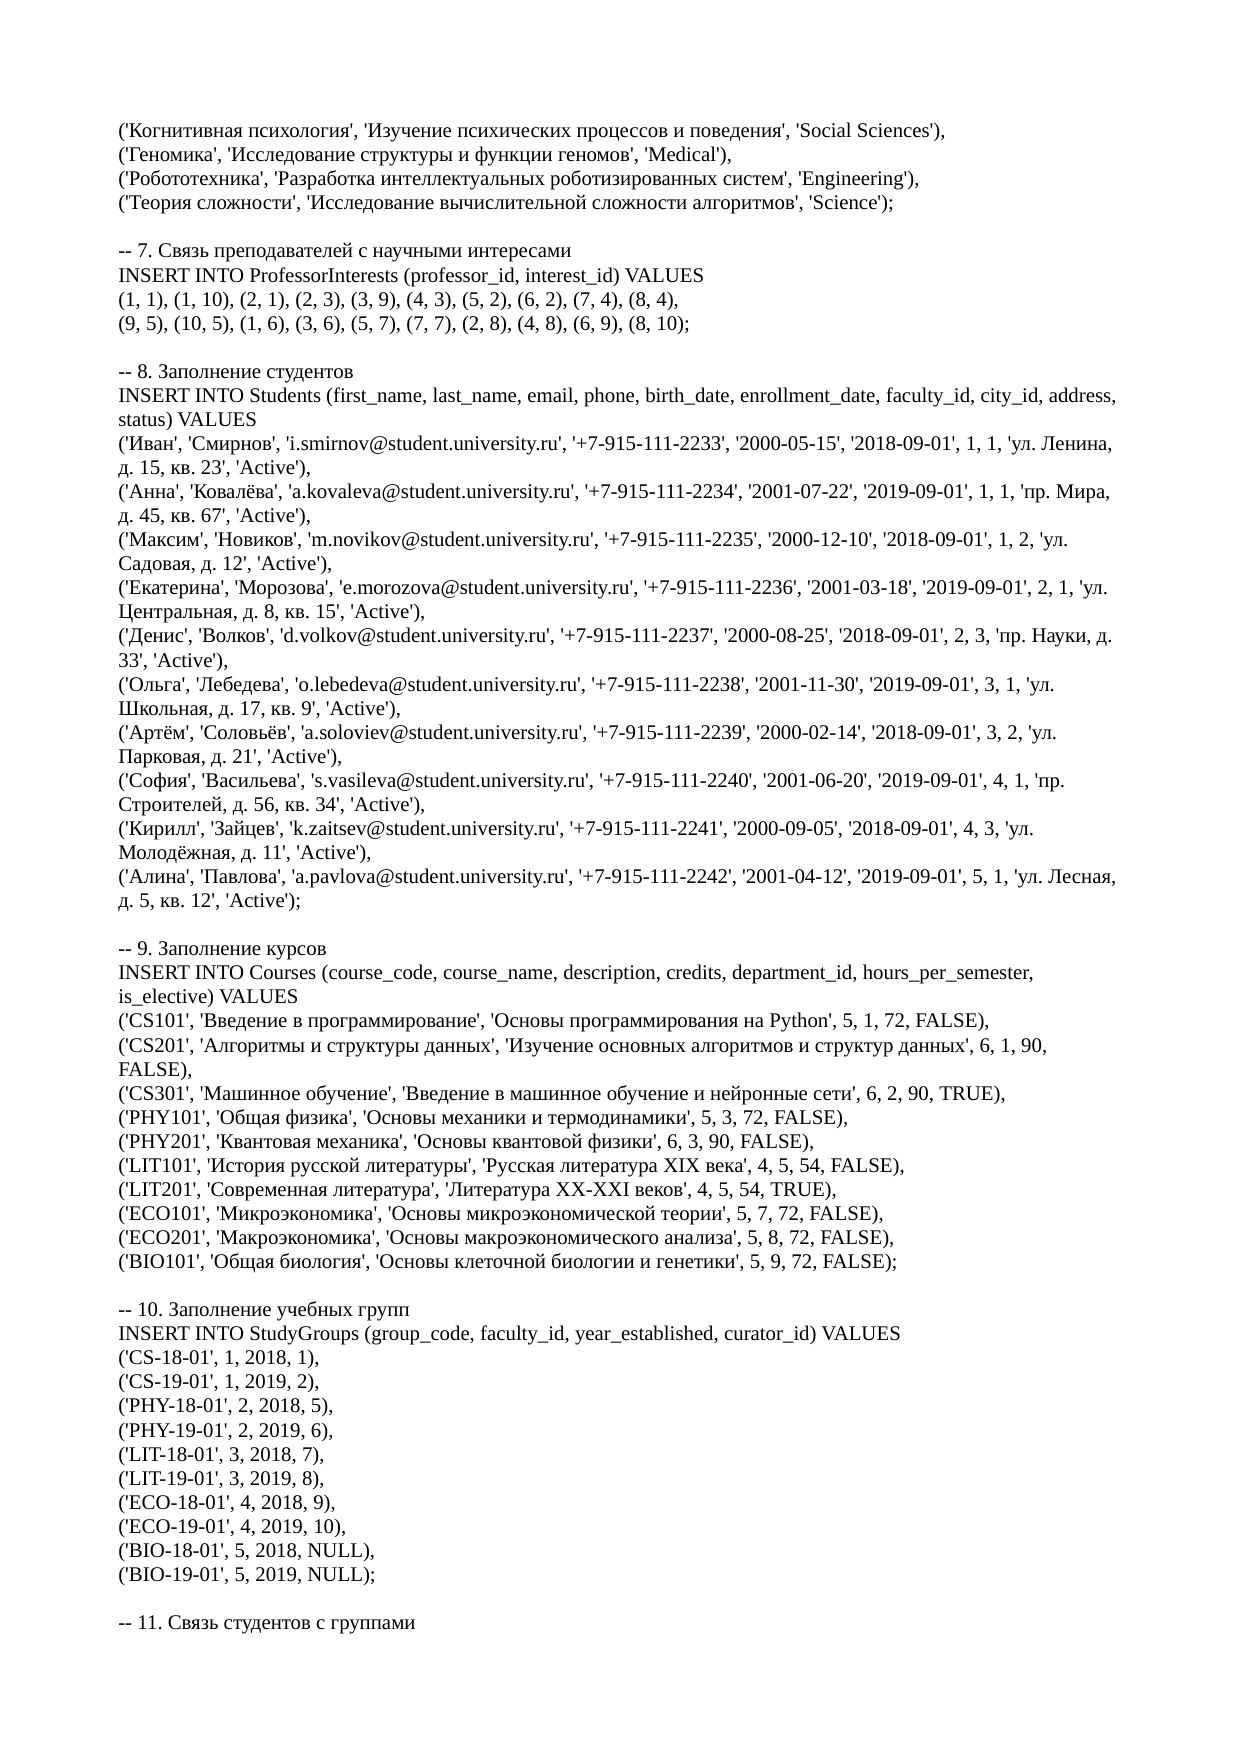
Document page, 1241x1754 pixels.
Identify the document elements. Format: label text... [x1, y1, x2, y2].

text ('CS201', 'Алгоритмы и структуры данных', 'Изучение основных алгоритмов и структур данных', 6, 1, 90, FALSE), [118, 1032, 1122, 1081]
text ('Робототехника', 'Разработка интеллектуальных роботизированных систем', 'Engineering'), [118, 166, 1122, 190]
text ('CS101', 'Введение в программирование', 'Основы программирования на Python', 5, 1, 72, FALSE), [118, 1008, 1122, 1032]
text ('Кирилл', 'Зайцев', 'k.zaitsev@student.university.ru', '+7-915-111-2241', '2000-09-05', '2018-09-01', 4, 3, 'ул. Молодёжная, д. 11', 'Active'), [118, 816, 1122, 864]
text ('Когнитивная психология', 'Изучение психических процессов и поведения', 'Social Sciences'), [118, 118, 1122, 142]
text ('Анна', 'Ковалёва', 'a.kovaleva@student.university.ru', '+7-915-111-2234', '2001-07-22', '2019-09-01', 1, 1, 'пр. Мира, д. 45, кв. 67', 'Active'), [118, 479, 1122, 527]
text -- 10. Заполнение учебных групп [118, 1297, 1122, 1321]
text (9, 5), (10, 5), (1, 6), (3, 6), (5, 7), (7, 7), (2, 8), (4, 8), (6, 9), (8, 10); [118, 311, 1122, 335]
text ('Иван', 'Смирнов', 'i.smirnov@student.university.ru', '+7-915-111-2233', '2000-05-15', '2018-09-01', 1, 1, 'ул. Ленина, д. 15, кв. 23', 'Active'), [118, 431, 1122, 479]
text ('PHY101', 'Общая физика', 'Основы механики и термодинамики', 5, 3, 72, FALSE), [118, 1105, 1122, 1129]
text ('Максим', 'Новиков', 'm.novikov@student.university.ru', '+7-915-111-2235', '2000-12-10', '2018-09-01', 1, 2, 'ул. Садовая, д. 12', 'Active'), [118, 527, 1122, 575]
text ('Артём', 'Соловьёв', 'a.soloviev@student.university.ru', '+7-915-111-2239', '2000-02-14', '2018-09-01', 3, 2, 'ул. Парковая, д. 21', 'Active'), [118, 720, 1122, 768]
text ('Теория сложности', 'Исследование вычислительной сложности алгоритмов', 'Science'); [118, 190, 1122, 214]
text -- 8. Заполнение студентов [118, 359, 1122, 383]
text ('BIO-19-01', 5, 2019, NULL); [118, 1562, 1122, 1586]
text ('Алина', 'Павлова', 'a.pavlova@student.university.ru', '+7-915-111-2242', '2001-04-12', '2019-09-01', 5, 1, 'ул. Лесная, д. 5, кв. 12', 'Active'); [118, 864, 1122, 912]
text ('LIT-18-01', 3, 2018, 7), [118, 1442, 1122, 1466]
text ('LIT101', 'История русской литературы', 'Русская литература XIX века', 4, 5, 54, FALSE), [118, 1153, 1122, 1177]
text ('BIO-18-01', 5, 2018, NULL), [118, 1538, 1122, 1562]
text ('ECO201', 'Макроэкономика', 'Основы макроэкономического анализа', 5, 8, 72, FALSE), [118, 1225, 1122, 1249]
text ('Ольга', 'Лебедева', 'o.lebedeva@student.university.ru', '+7-915-111-2238', '2001-11-30', '2019-09-01', 3, 1, 'ул. Школьная, д. 17, кв. 9', 'Active'), [118, 672, 1122, 720]
text ('ECO-19-01', 4, 2019, 10), [118, 1514, 1122, 1538]
text ('София', 'Васильева', 's.vasileva@student.university.ru', '+7-915-111-2240', '2001-06-20', '2019-09-01', 4, 1, 'пр. Строителей, д. 56, кв. 34', 'Active'), [118, 768, 1122, 816]
text ('CS301', 'Машинное обучение', 'Введение в машинное обучение и нейронные сети', 6, 2, 90, TRUE), [118, 1081, 1122, 1105]
text INSERT INTO Courses (course_code, course_name, description, credits, department_id, hours_per_semester, is_elective) VALUES [118, 960, 1122, 1008]
text INSERT INTO Students (first_name, last_name, email, phone, birth_date, enrollment_date, faculty_id, city_id, address, status) VALUES [118, 383, 1122, 431]
text ('Денис', 'Волков', 'd.volkov@student.university.ru', '+7-915-111-2237', '2000-08-25', '2018-09-01', 2, 3, 'пр. Науки, д. 33', 'Active'), [118, 623, 1122, 672]
text INSERT INTO ProfessorInterests (professor_id, interest_id) VALUES [118, 262, 1122, 287]
text INSERT INTO StudyGroups (group_code, faculty_id, year_established, curator_id) VALUES [118, 1321, 1122, 1345]
text -- 7. Связь преподавателей с научными интересами [118, 238, 1122, 262]
text ('PHY-18-01', 2, 2018, 5), [118, 1393, 1122, 1417]
text -- 9. Заполнение курсов [118, 936, 1122, 960]
text (1, 1), (1, 10), (2, 1), (2, 3), (3, 9), (4, 3), (5, 2), (6, 2), (7, 4), (8, 4), [118, 287, 1122, 311]
text ('LIT-19-01', 3, 2019, 8), [118, 1466, 1122, 1490]
text ('BIO101', 'Общая биология', 'Основы клеточной биологии и генетики', 5, 9, 72, FALSE); [118, 1249, 1122, 1273]
text ('PHY201', 'Квантовая механика', 'Основы квантовой физики', 6, 3, 90, FALSE), [118, 1129, 1122, 1153]
text ('CS-19-01', 1, 2019, 2), [118, 1369, 1122, 1393]
text ('PHY-19-01', 2, 2019, 6), [118, 1417, 1122, 1442]
text ('CS-18-01', 1, 2018, 1), [118, 1345, 1122, 1369]
text ('Екатерина', 'Морозова', 'e.morozova@student.university.ru', '+7-915-111-2236', '2001-03-18', '2019-09-01', 2, 1, 'ул. Центральная, д. 8, кв. 15', 'Active'), [118, 575, 1122, 623]
text ('Геномика', 'Исследование структуры и функции геномов', 'Medical'), [118, 142, 1122, 166]
text ('ECO101', 'Микроэкономика', 'Основы микроэкономической теории', 5, 7, 72, FALSE), [118, 1201, 1122, 1225]
text ('ECO-18-01', 4, 2018, 9), [118, 1490, 1122, 1514]
text -- 11. Связь студентов с группами [118, 1610, 1122, 1634]
text ('LIT201', 'Современная литература', 'Литература XX-XXI веков', 4, 5, 54, TRUE), [118, 1177, 1122, 1201]
